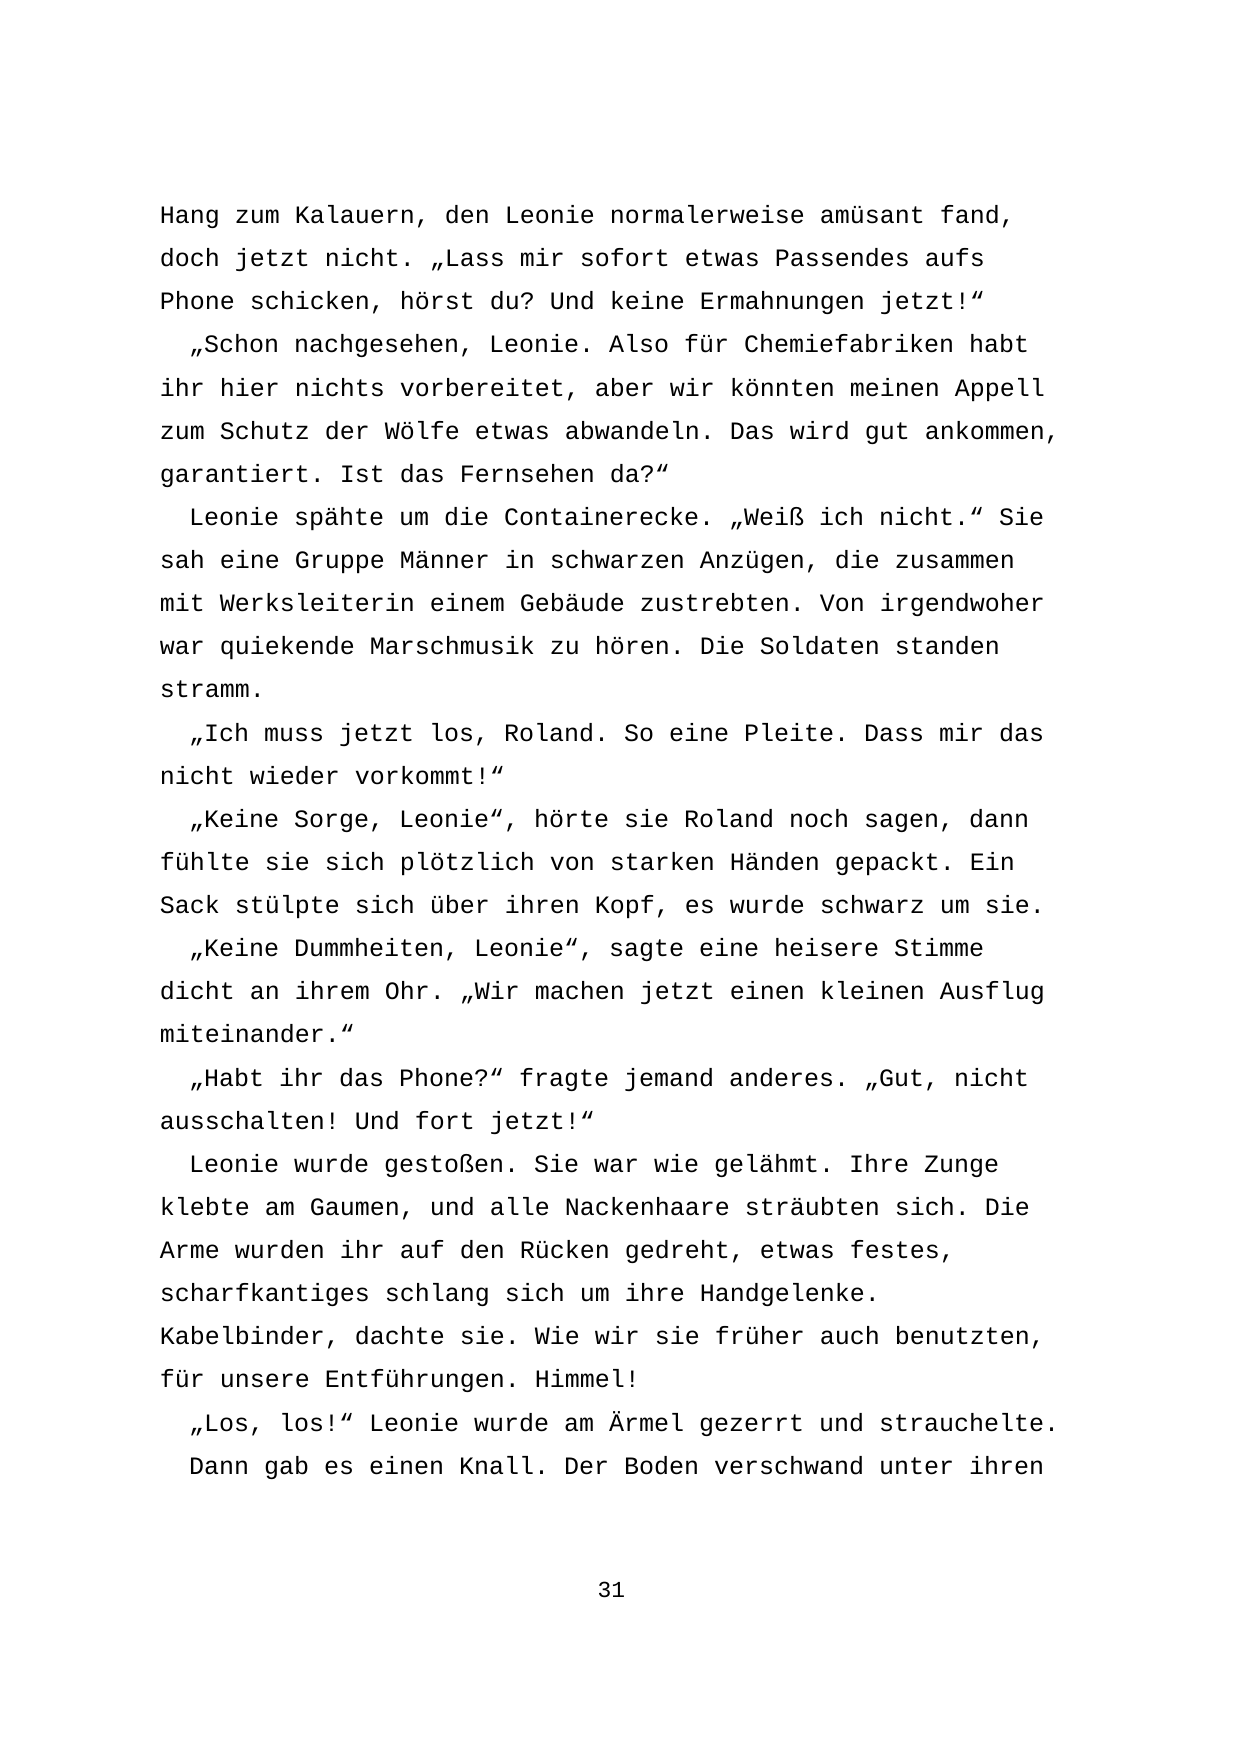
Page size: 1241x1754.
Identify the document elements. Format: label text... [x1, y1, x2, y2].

text Hang zum Kalauern, den Leonie normalerweise amüsant fand, doch jetzt nicht. „Lass mir sofort etwas Passendes aufs Phone schicken, hörst du? Und keine Ermahnungen jetzt!“ [159, 189, 1063, 318]
text Dann gab es einen Knall. Der Boden verschwand unter ihren [159, 1439, 1063, 1483]
text „Los, los!“ Leonie wurde am Ärmel gezerrt und strauchelte. [159, 1396, 1063, 1439]
text „Ich muss jetzt los, Roland. So eine Pleite. Dass mir das nicht wieder vorkommt!“ [159, 706, 1063, 793]
text Leonie wurde gestoßen. Sie war wie gelähmt. Ihre Zunge klebte am Gaumen, und alle Nackenhaare sträubten sich. Die Arme wurden ihr auf den Rücken gedreht, etwas festes, scharfkantiges schlang sich um ihre Handgelenke. Kabelbinder, dachte sie. Wie wir sie früher auch benutzten, für unsere Entführungen. Himmel! [159, 1138, 1063, 1396]
text „Keine Dummheiten, Leonie“, sagte eine heisere Stimme dicht an ihrem Ohr. „Wir machen jetzt einen kleinen Ausflug miteinander.“ [159, 922, 1063, 1051]
text Leonie spähte um die Containerecke. „Weiß ich nicht.“ Sie sah eine Gruppe Männer in schwarzen Anzügen, die zusammen mit Werksleiterin einem Gebäude zustrebten. Von irgendwoher war quiekende Marschmusik zu hören. Die Soldaten standen stramm. [159, 491, 1063, 706]
text „Schon nachgesehen, Leonie. Also für Chemiefabriken habt ihr hier nichts vorbereitet, aber wir könnten meinen Appell zum Schutz der Wölfe etwas abwandeln. Das wird gut ankommen, garantiert. Ist das Fernsehen da?“ [159, 318, 1063, 491]
text „Keine Sorge, Leonie“, hörte sie Roland noch sagen, dann fühlte sie sich plötzlich von starken Händen gepackt. Ein Sack stülpte sich über ihren Kopf, es wurde schwarz um sie. [159, 793, 1063, 922]
text „Habt ihr das Phone?“ fragte jemand anderes. „Gut, nicht ausschalten! Und fort jetzt!“ [159, 1051, 1063, 1138]
